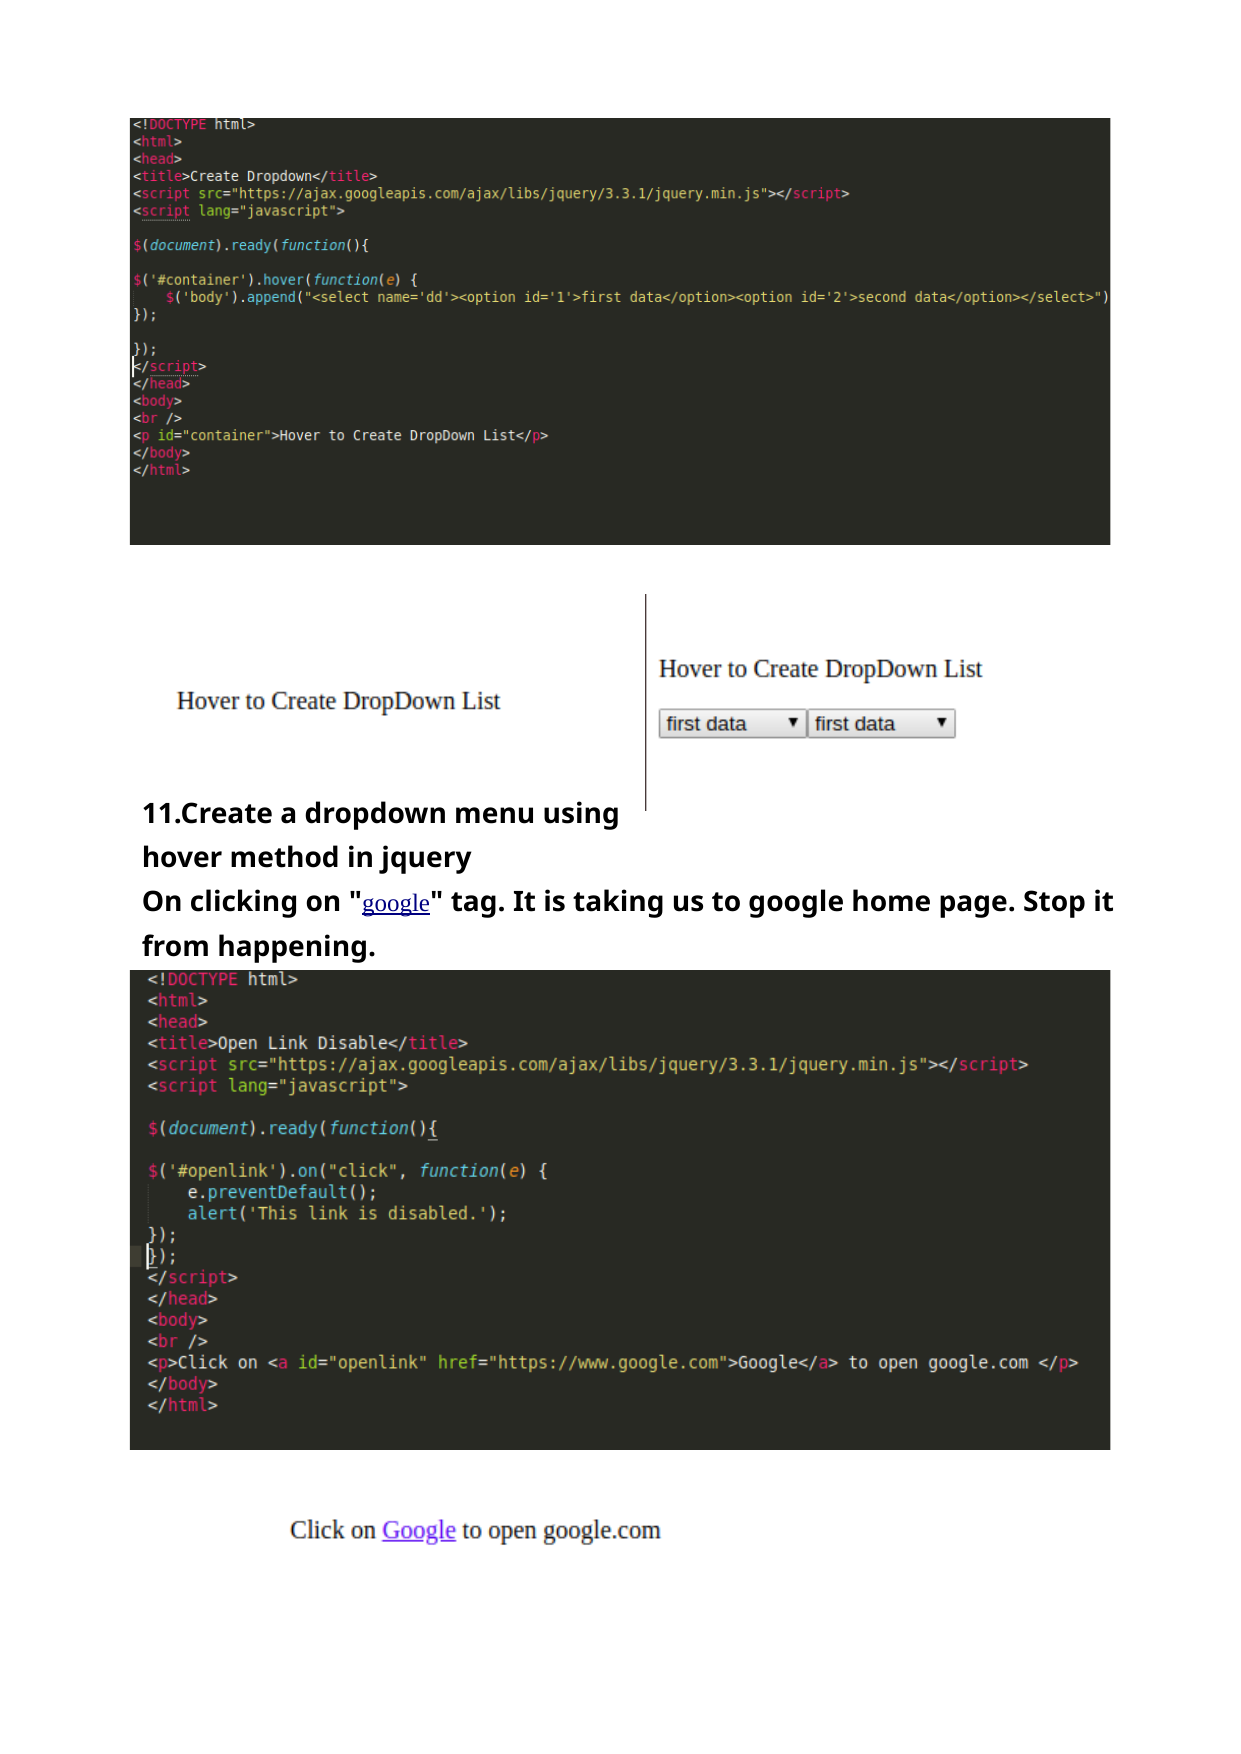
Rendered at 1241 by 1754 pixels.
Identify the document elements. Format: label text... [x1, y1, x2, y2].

picture [166, 623, 596, 788]
picture [129, 118, 1111, 545]
text 11.Create a dropdown menu using hover method in jquery [142, 771, 1122, 876]
picture [281, 1463, 706, 1575]
picture [645, 594, 1186, 811]
text On clicking on "google" tag. It is taking us to google home page. Stop it from happening. [142, 882, 1122, 964]
picture [129, 970, 1111, 1450]
